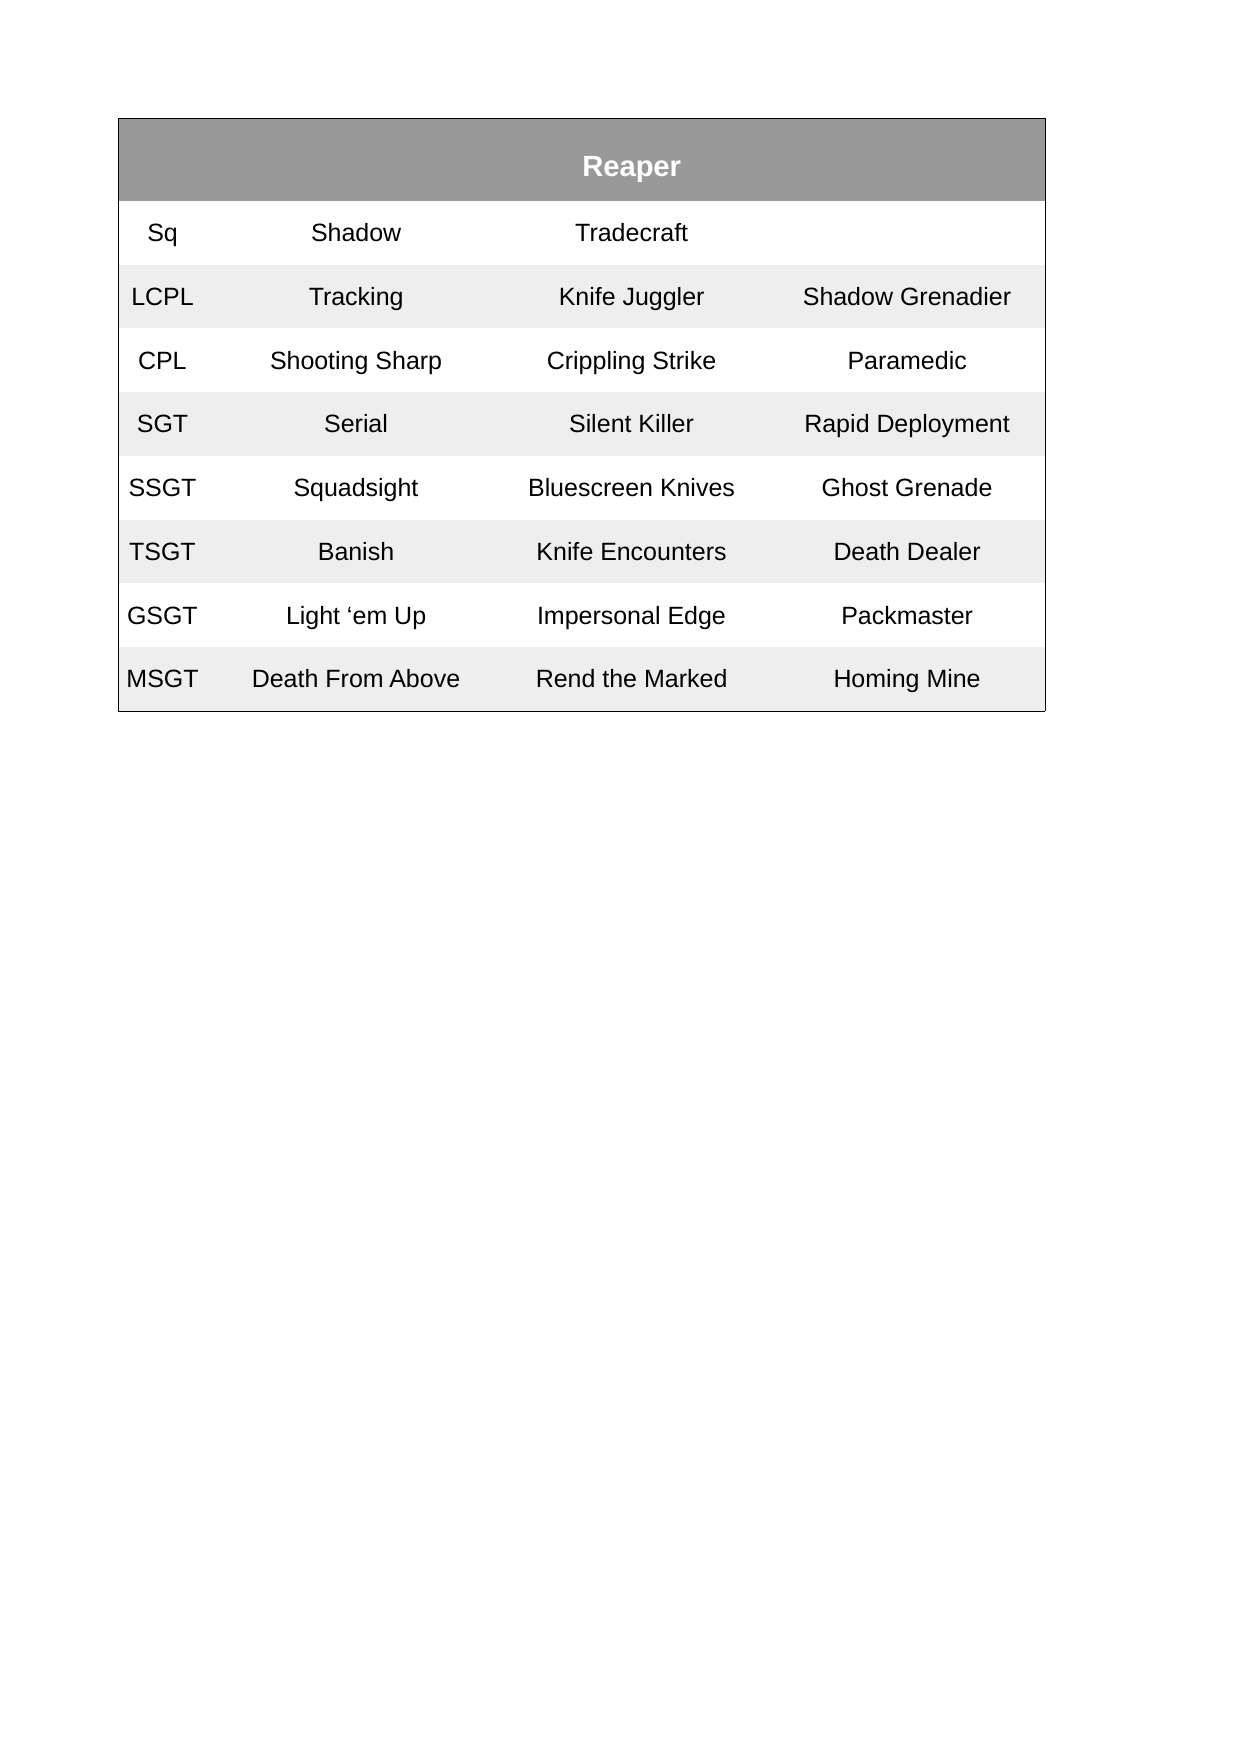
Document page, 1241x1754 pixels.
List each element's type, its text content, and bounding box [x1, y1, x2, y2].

table_cell Rend the Marked [494, 647, 769, 711]
table_cell Bluescreen Knives [494, 456, 769, 519]
table_cell Silent Killer [494, 392, 769, 456]
table_cell CPL [119, 328, 218, 392]
table_cell [769, 201, 1045, 264]
table_cell Serial [218, 392, 494, 456]
table_cell Death From Above [218, 647, 494, 711]
table_cell Shooting Sharp [218, 328, 494, 392]
table_cell Rapid Deployment [769, 392, 1045, 456]
table_cell Banish [218, 520, 494, 583]
table_cell SGT [119, 392, 218, 456]
table_cell Shadow Grenadier [769, 265, 1045, 328]
table_cell Tracking [218, 265, 494, 328]
table_cell Sq [119, 201, 218, 264]
table_cell Tradecraft [494, 201, 769, 264]
table_cell Knife Encounters [494, 520, 769, 583]
table_cell Impersonal Edge [494, 583, 769, 647]
table_cell Shadow [218, 201, 494, 264]
table_cell Death Dealer [769, 520, 1045, 583]
table_cell LCPL [119, 265, 218, 328]
table_cell Homing Mine [769, 647, 1045, 711]
table_cell Knife Juggler [494, 265, 769, 328]
table_cell Ghost Grenade [769, 456, 1045, 519]
table_cell Squadsight [218, 456, 494, 519]
table_cell Light ‘em Up [218, 583, 494, 647]
table_header [119, 119, 218, 201]
table_cell SSGT [119, 456, 218, 519]
table_cell MSGT [119, 647, 218, 711]
table_cell TSGT [119, 520, 218, 583]
table_cell GSGT [119, 583, 218, 647]
table_header Reaper [218, 119, 1045, 201]
table_cell Paramedic [769, 328, 1045, 392]
table_cell Packmaster [769, 583, 1045, 647]
table_cell Crippling Strike [494, 328, 769, 392]
